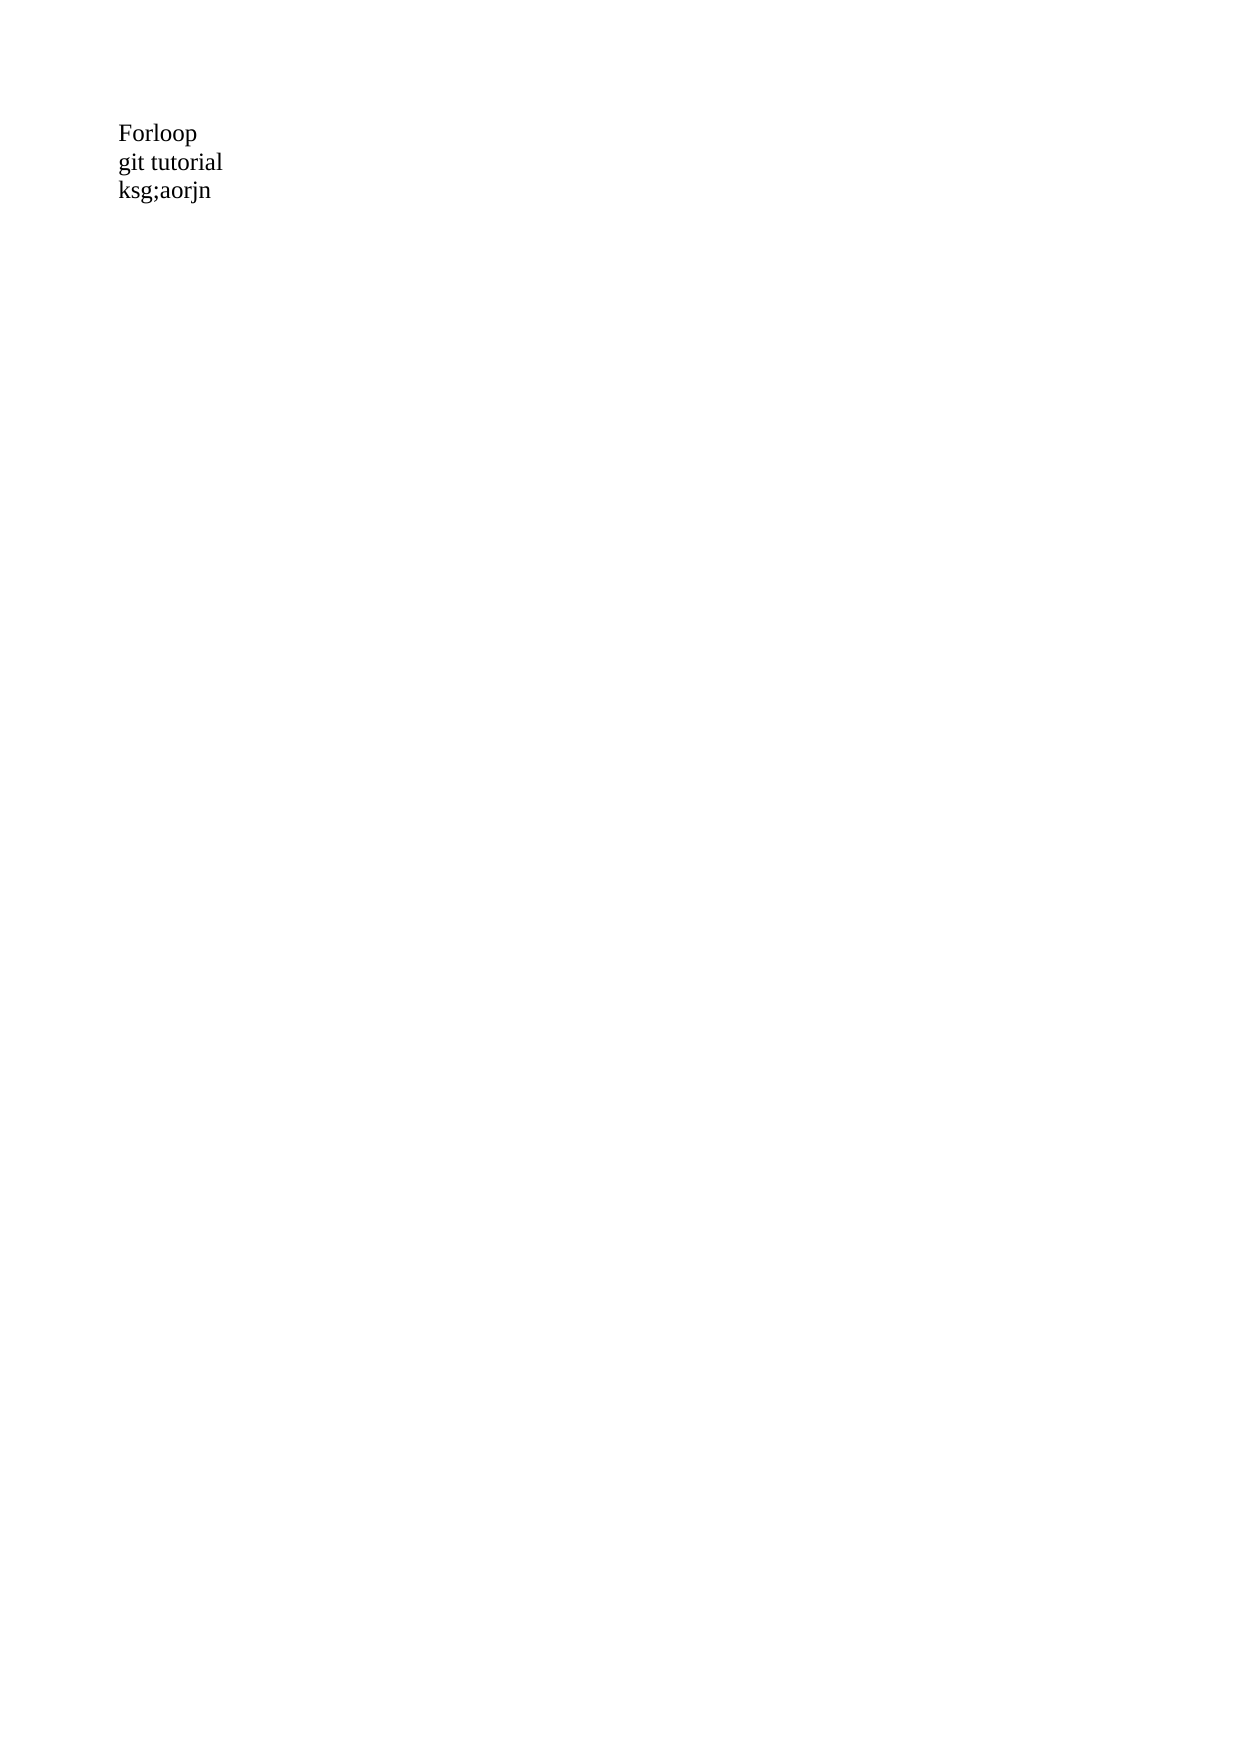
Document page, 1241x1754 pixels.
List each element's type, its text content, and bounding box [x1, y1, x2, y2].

text git tutorial [118, 147, 1122, 176]
text Forloop [118, 118, 1122, 147]
text ksg;aorjn [118, 176, 1122, 204]
